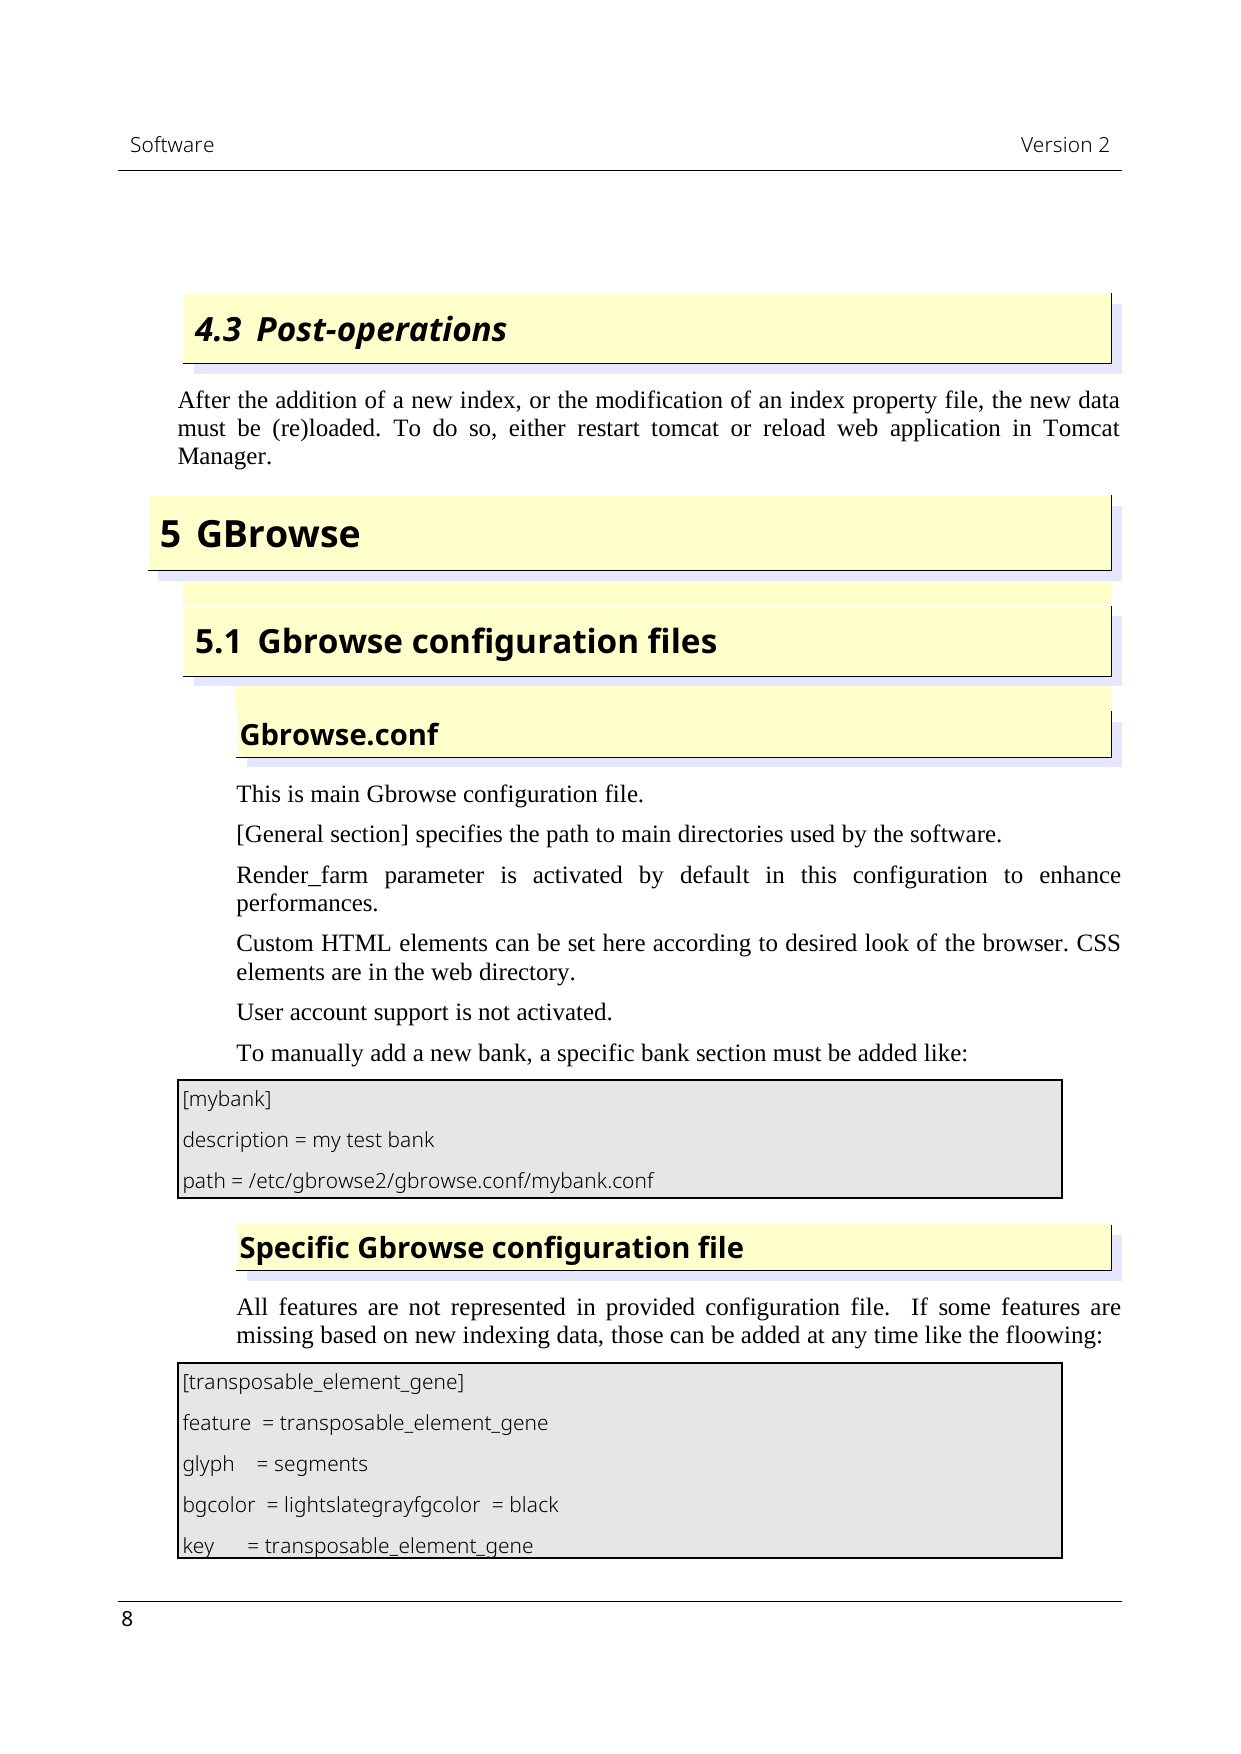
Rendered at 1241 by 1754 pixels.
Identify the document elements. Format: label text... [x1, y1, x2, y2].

subtitle Specific Gbrowse configuration file [237, 1226, 1111, 1270]
text feature = transposable_element_gene [179, 1403, 1061, 1436]
subtitle Post-operations [184, 294, 1111, 363]
text Render_farm parameter is activated by default in this configuration to enhance performances. [236, 861, 1122, 917]
text [transposable_element_gene] [179, 1364, 1061, 1395]
subtitle Gbrowse configuration files [184, 607, 1111, 676]
text User account support is not activated. [236, 998, 1122, 1026]
text Custom HTML elements can be set here according to desired look of the browser. CSS elements are in the web directory. [236, 929, 1122, 985]
text description = my test bank [179, 1120, 1061, 1153]
text After the addition of a new index, or the modification of an index property file, the new data must be (re)loaded. To do so, either restart tomcat or reload web application in Tomcat Manager. [177, 386, 1122, 470]
text bgcolor = lightslategrayfgcolor = black [179, 1485, 1061, 1518]
subtitle GBrowse [149, 496, 1111, 570]
subtitle Gbrowse.conf [237, 712, 1111, 757]
text [General section] specifies the path to main directories used by the software. [236, 820, 1122, 848]
text [mybank] [179, 1081, 1061, 1112]
text This is main Gbrowse configuration file. [236, 780, 1122, 808]
text All features are not represented in provided configuration file. If some features are missing based on new indexing data, those can be added at any time like the floowing: [236, 1293, 1122, 1349]
text To manually add a new bank, a specific bank section must be added like: [236, 1038, 1122, 1066]
text glyph = segments [179, 1444, 1061, 1477]
text path = /etc/gbrowse2/gbrowse.conf/mybank.conf [179, 1161, 1061, 1197]
text key = transposable_element_gene [179, 1526, 1061, 1557]
